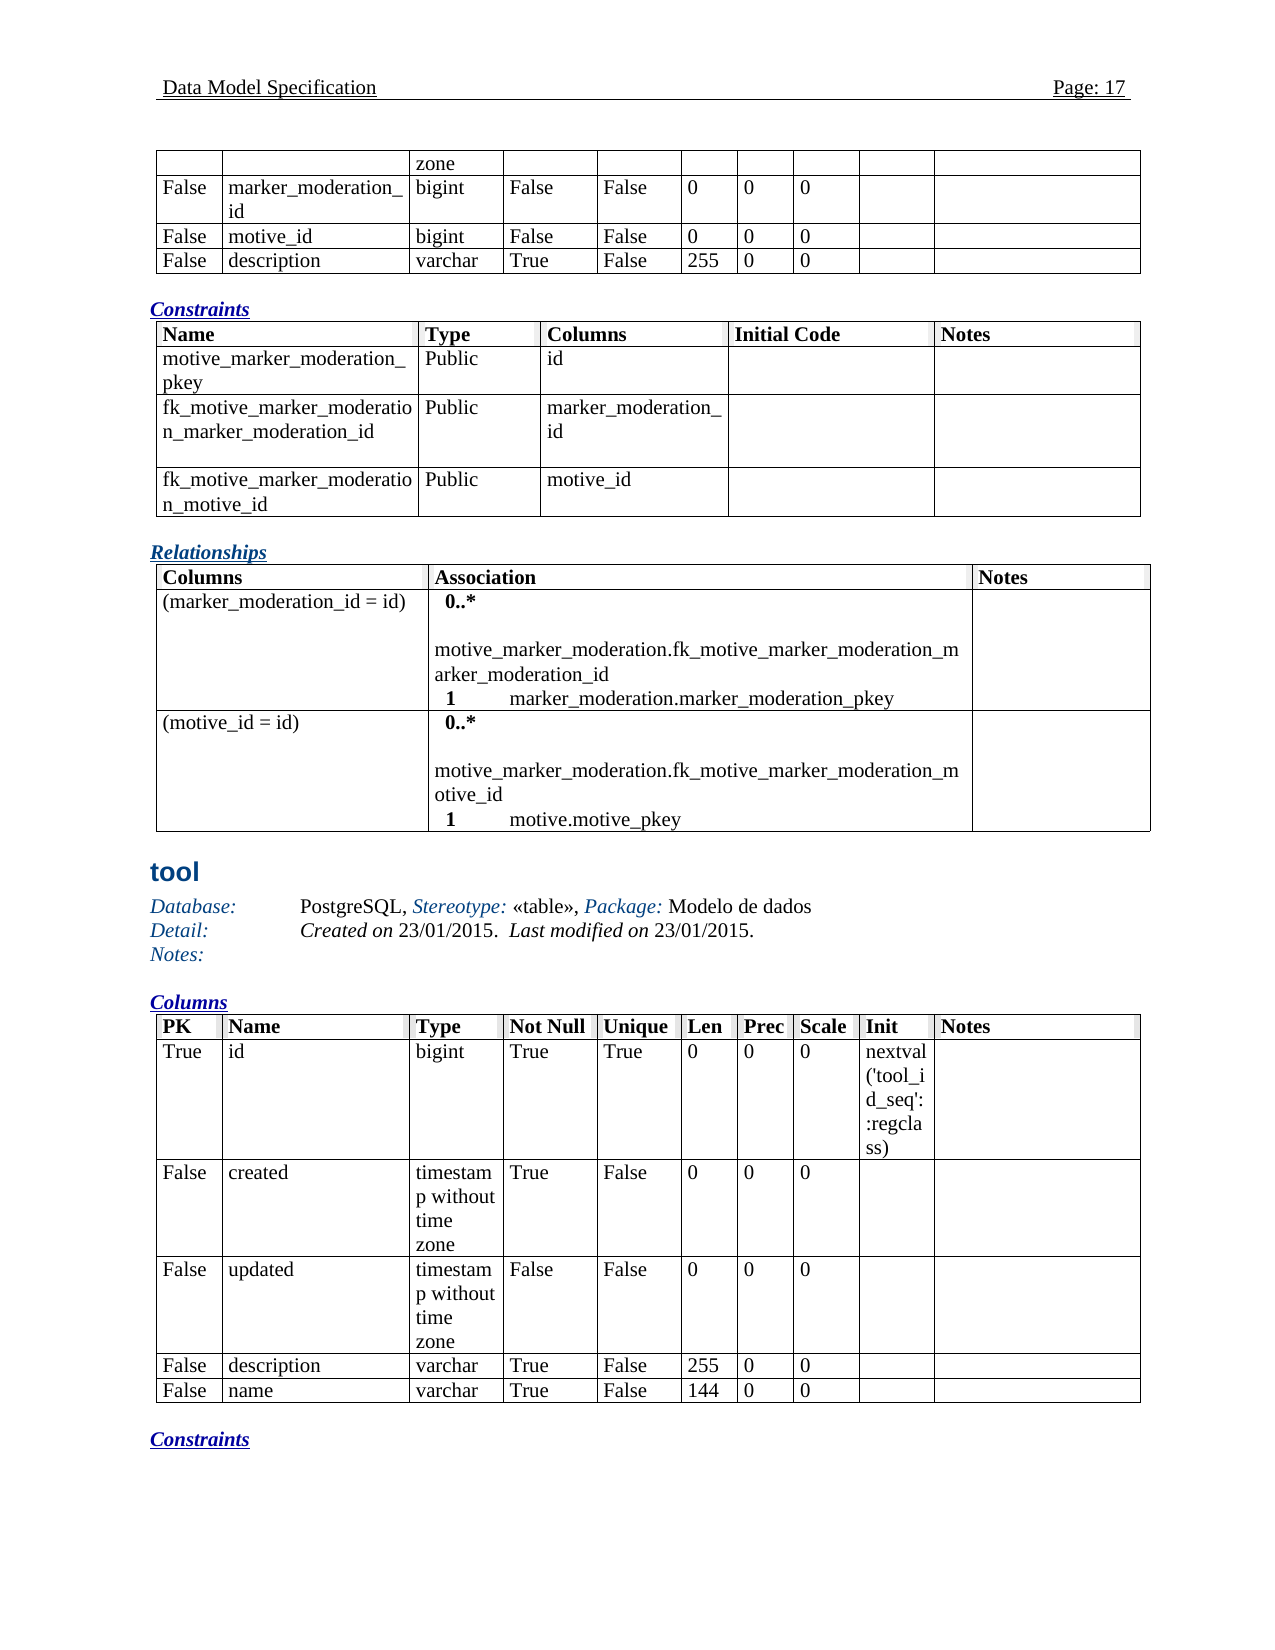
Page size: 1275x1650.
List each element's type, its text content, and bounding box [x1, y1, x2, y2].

table_cell [223, 151, 409, 174]
table_cell marker_moderation_id [541, 395, 547, 467]
table_header PK [216, 1015, 222, 1038]
table_cell bigint [497, 224, 503, 248]
table_header Columns [541, 322, 547, 346]
table_cell 0 [787, 1379, 793, 1402]
table_cell id [223, 1040, 409, 1159]
table_cell Public [419, 468, 540, 516]
table_cell timestamp without time zone [497, 1160, 503, 1256]
table_cell 144 [731, 1379, 737, 1402]
table_cell True [157, 1040, 222, 1159]
table_header Len [682, 1015, 687, 1038]
table_cell 0 [787, 224, 793, 248]
table_cell 0 [794, 176, 859, 223]
table_cell [935, 347, 1140, 394]
table_cell False [157, 1379, 162, 1402]
table_header Init [860, 1015, 866, 1038]
table_cell [935, 468, 1140, 516]
table_header Name [223, 1015, 228, 1038]
table_cell id [541, 347, 547, 394]
table_cell [935, 224, 941, 248]
table_cell 0 [794, 1040, 859, 1159]
table_cell False [675, 249, 681, 272]
table_cell bigint [410, 176, 503, 223]
table_cell [729, 347, 934, 394]
table_cell [860, 224, 866, 248]
table_header Columns [422, 565, 428, 589]
list Constraints [150, 1427, 1125, 1451]
table_cell 0 [682, 1257, 737, 1353]
table_cell False [157, 1354, 162, 1377]
table_header Scale [794, 1015, 800, 1038]
table_cell 0 [853, 1354, 859, 1377]
table_cell name [403, 1379, 409, 1402]
table_header Len [731, 1015, 737, 1038]
table_cell [1134, 1379, 1140, 1402]
table_cell [1134, 224, 1140, 248]
table_cell False [675, 1379, 681, 1402]
table_cell 255 [731, 249, 737, 272]
table_cell False [598, 224, 603, 248]
table_cell 0 [738, 176, 793, 223]
table_cell 0 [794, 249, 800, 272]
table_cell 0 [738, 224, 744, 248]
table_cell [935, 1257, 1140, 1353]
table_cell False [598, 176, 681, 223]
table_header Type [534, 322, 540, 346]
table_cell nextval('tool_id_seq'::regclass) [860, 1040, 866, 1159]
table_cell [860, 1257, 934, 1353]
table_cell motive_id [541, 468, 728, 516]
table_cell [928, 249, 934, 272]
table_header Columns [722, 322, 728, 346]
table_header Notes [1144, 565, 1150, 589]
table_header Prec [787, 1015, 793, 1038]
table_cell 0 [794, 1257, 859, 1353]
table_cell True [591, 249, 597, 272]
table_cell 144 [682, 1379, 687, 1402]
table_header Notes [1134, 322, 1140, 346]
table_cell Public [419, 347, 540, 394]
table_cell [1134, 1354, 1140, 1377]
table_cell (marker_moderation_id = id) [157, 590, 428, 710]
table_cell [860, 1160, 934, 1256]
table_cell True [504, 1379, 509, 1402]
table_cell [935, 1040, 1140, 1159]
table_cell marker_moderation_id [722, 395, 728, 467]
table_cell False [598, 1160, 681, 1256]
table_header Type [410, 1015, 416, 1038]
list Constraints [150, 297, 1125, 321]
table_header Name [412, 322, 418, 346]
table_cell updated [223, 1257, 409, 1353]
table_header Notes [1134, 1015, 1140, 1038]
table_cell 0 [794, 1354, 800, 1377]
table_header Type [497, 1015, 503, 1038]
table_cell True [504, 1160, 597, 1256]
table_cell 0 [738, 249, 744, 272]
table_cell [935, 151, 1140, 174]
table_cell True [591, 1379, 597, 1402]
table_cell False [216, 1379, 222, 1402]
table_cell [935, 1379, 941, 1402]
table_cell [860, 1354, 866, 1377]
table_cell 0 [794, 224, 800, 248]
table_cell 0 [738, 1040, 793, 1159]
list Columns [150, 990, 1125, 1014]
table_cell [973, 590, 1150, 710]
table_cell [729, 395, 934, 467]
table_cell 0 [738, 1379, 744, 1402]
table_cell True [591, 1354, 597, 1377]
table_cell [928, 1354, 934, 1377]
table_cell 0 [738, 1257, 793, 1353]
table_cell [598, 151, 681, 174]
table_cell False [216, 224, 222, 248]
table_cell False [157, 176, 222, 223]
table_cell False [675, 1354, 681, 1377]
table_cell [860, 176, 934, 223]
table_cell False [157, 249, 162, 272]
table_cell False [504, 224, 509, 248]
table_cell False [216, 1354, 222, 1377]
table_cell timestamp without time zone [410, 1257, 416, 1353]
table_cell [928, 1379, 934, 1402]
table_cell [729, 468, 934, 516]
table_cell False [504, 1257, 597, 1353]
table_header Name [157, 322, 162, 346]
table_cell timestamp without time zone [497, 1257, 503, 1353]
table_cell 0 [738, 1354, 744, 1377]
table_cell 0 [853, 249, 859, 272]
table_cell nextval('tool_id_seq'::regclass) [928, 1040, 934, 1159]
table_cell [504, 151, 597, 174]
table_cell bigint [410, 224, 416, 248]
table_cell [935, 395, 1140, 467]
table_cell False [675, 224, 681, 248]
subtitle tool [150, 856, 1125, 887]
table_cell False [598, 249, 603, 272]
table_header Notes [935, 322, 941, 346]
table_cell True [504, 1040, 597, 1159]
table_cell False [157, 1160, 222, 1256]
table_cell [935, 249, 941, 272]
table_cell [935, 1160, 1140, 1256]
table_cell 0 [682, 1040, 737, 1159]
table_cell 255 [682, 1354, 687, 1377]
table_header Name [403, 1015, 409, 1038]
table_cell timestamp without time zone [410, 1160, 416, 1256]
table_cell 0 [853, 224, 859, 248]
table_header Init [928, 1015, 934, 1038]
table_cell 0 [682, 1160, 737, 1256]
table_cell Public [419, 395, 540, 467]
table_cell False [598, 1257, 681, 1353]
table_cell (motive_id = id) [157, 711, 428, 831]
table_cell bigint [410, 1040, 503, 1159]
table_cell False [504, 176, 597, 223]
text Database: PostgreSQL, Stereotype: «table», Package: Modelo de dados [150, 894, 1125, 918]
table_cell created [223, 1160, 409, 1256]
table_cell 0 [738, 1160, 793, 1256]
table_cell [973, 711, 1150, 831]
table_cell True [598, 1040, 681, 1159]
table_cell False [157, 224, 162, 248]
table_cell True [504, 1354, 509, 1377]
table_cell 0 [731, 224, 737, 248]
table_cell 0 [787, 1354, 793, 1377]
table_cell fk_motive_marker_moderation_marker_moderation_id [157, 395, 418, 467]
table_cell False [157, 1257, 222, 1353]
table_cell 0 [794, 1379, 800, 1402]
table_cell False [598, 1354, 603, 1377]
table_header Unique [675, 1015, 681, 1038]
table_cell False [591, 224, 597, 248]
table_header Scale [853, 1015, 859, 1038]
table_cell [935, 1354, 941, 1377]
table_cell False [216, 249, 222, 272]
table_cell [682, 151, 737, 174]
list Relationships [150, 540, 1125, 564]
table_header PK [157, 1015, 162, 1038]
table_cell [928, 224, 934, 248]
table_header Prec [738, 1015, 744, 1038]
text Notes: [150, 942, 1125, 966]
table_cell 255 [731, 1354, 737, 1377]
table_cell False [598, 1379, 603, 1402]
table_cell [794, 151, 859, 174]
table_cell [860, 151, 934, 174]
table_cell id [722, 347, 728, 394]
table_cell name [223, 1379, 228, 1402]
table_header Notes [935, 1015, 941, 1038]
table_cell 255 [682, 249, 687, 272]
table_cell 0 [682, 224, 687, 248]
table_header Notes [973, 565, 978, 589]
table_header Type [419, 322, 425, 346]
table_cell [860, 1379, 866, 1402]
table_cell 0 [682, 176, 737, 223]
table_cell 0 [794, 1160, 859, 1256]
table_cell True [504, 249, 509, 272]
table_cell [1134, 249, 1140, 272]
table_cell 0 [853, 1379, 859, 1402]
text Detail: Created on 23/01/2015. Last modified on 23/01/2015. [150, 918, 1125, 942]
table_cell [157, 151, 222, 174]
table_cell 0 [787, 249, 793, 272]
table_cell [935, 176, 1140, 223]
table_cell [738, 151, 793, 174]
table_cell [860, 249, 866, 272]
